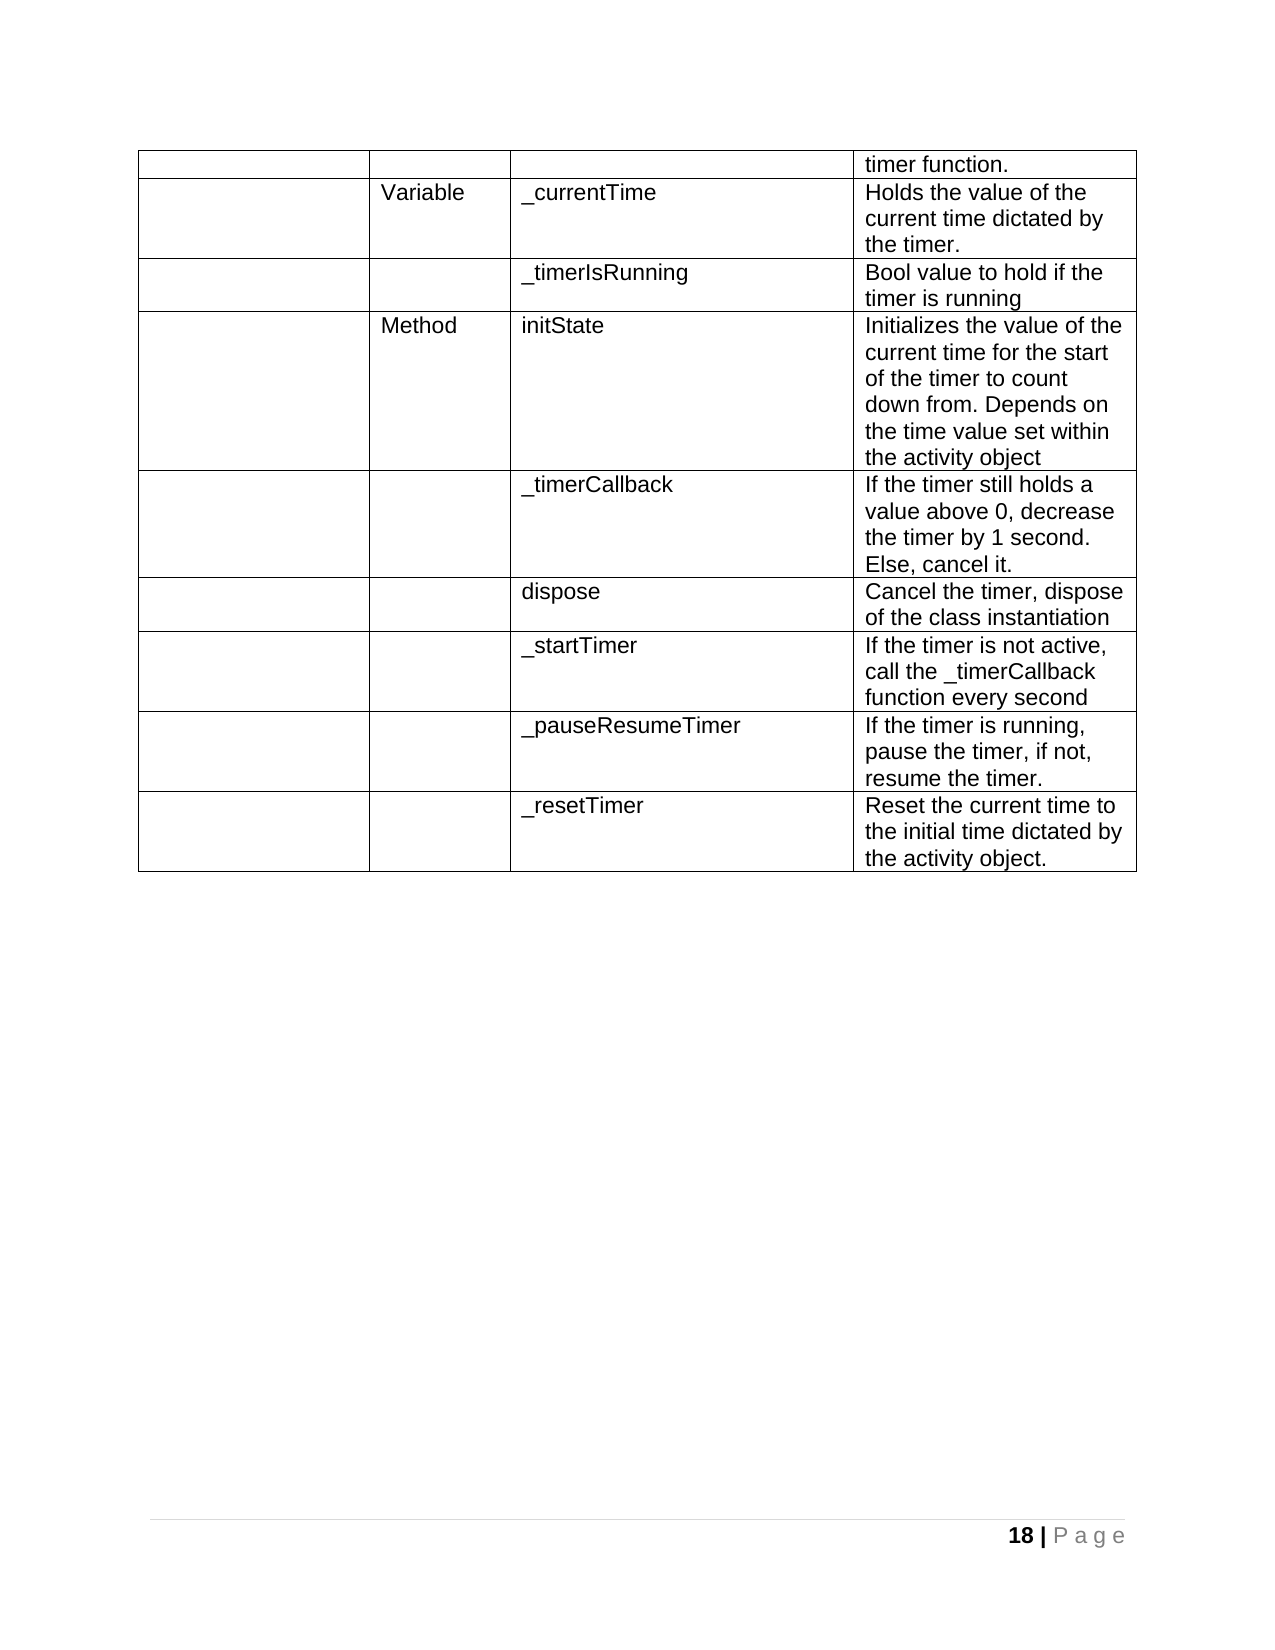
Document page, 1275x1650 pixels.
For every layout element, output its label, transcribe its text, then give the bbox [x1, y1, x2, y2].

table_cell Variable [370, 179, 510, 257]
table_cell [139, 259, 369, 311]
table_cell If the timer is not active, call the _timerCallback function every second [854, 632, 1136, 711]
table_cell [139, 312, 369, 470]
table_cell Holds the value of the current time dictated by the timer. [854, 179, 1136, 257]
table_cell _startTimer [511, 632, 853, 711]
table_cell [139, 712, 369, 791]
table_cell _resetTimer [511, 792, 853, 871]
table_cell If the timer still holds a value above 0, decrease the timer by 1 second. Else, cancel it. [854, 471, 1136, 577]
table_cell [139, 792, 369, 871]
table_cell [511, 151, 853, 177]
table_cell If the timer is running, pause the timer, if not, resume the timer. [854, 712, 1136, 791]
table_cell [370, 712, 510, 791]
table_cell Reset the current time to the initial time dictated by the activity object. [854, 792, 1136, 871]
table_cell Bool value to hold if the timer is running [854, 259, 1136, 311]
table_cell Cancel the timer, dispose of the class instantiation [854, 578, 1136, 631]
table_cell [139, 578, 369, 631]
table_cell [370, 471, 510, 577]
table_cell [139, 471, 369, 577]
table_cell dispose [511, 578, 853, 631]
table_cell [139, 632, 369, 711]
table_cell [370, 632, 510, 711]
table_cell [370, 578, 510, 631]
table_cell [370, 151, 510, 177]
table_cell [370, 259, 510, 311]
table_cell _currentTime [511, 179, 853, 257]
table_cell _pauseResumeTimer [511, 712, 853, 791]
table_cell Initializes the value of the current time for the start of the timer to count down from. Depends on the time value set within the activity object [854, 312, 1136, 470]
table_cell _timerIsRunning [511, 259, 853, 311]
table_cell timer function. [854, 151, 1136, 177]
table_cell [370, 792, 510, 871]
table_cell [139, 179, 369, 257]
table_cell _timerCallback [511, 471, 853, 577]
table_cell initState [511, 312, 853, 470]
table_cell Method [370, 312, 510, 470]
table_cell [139, 151, 369, 177]
